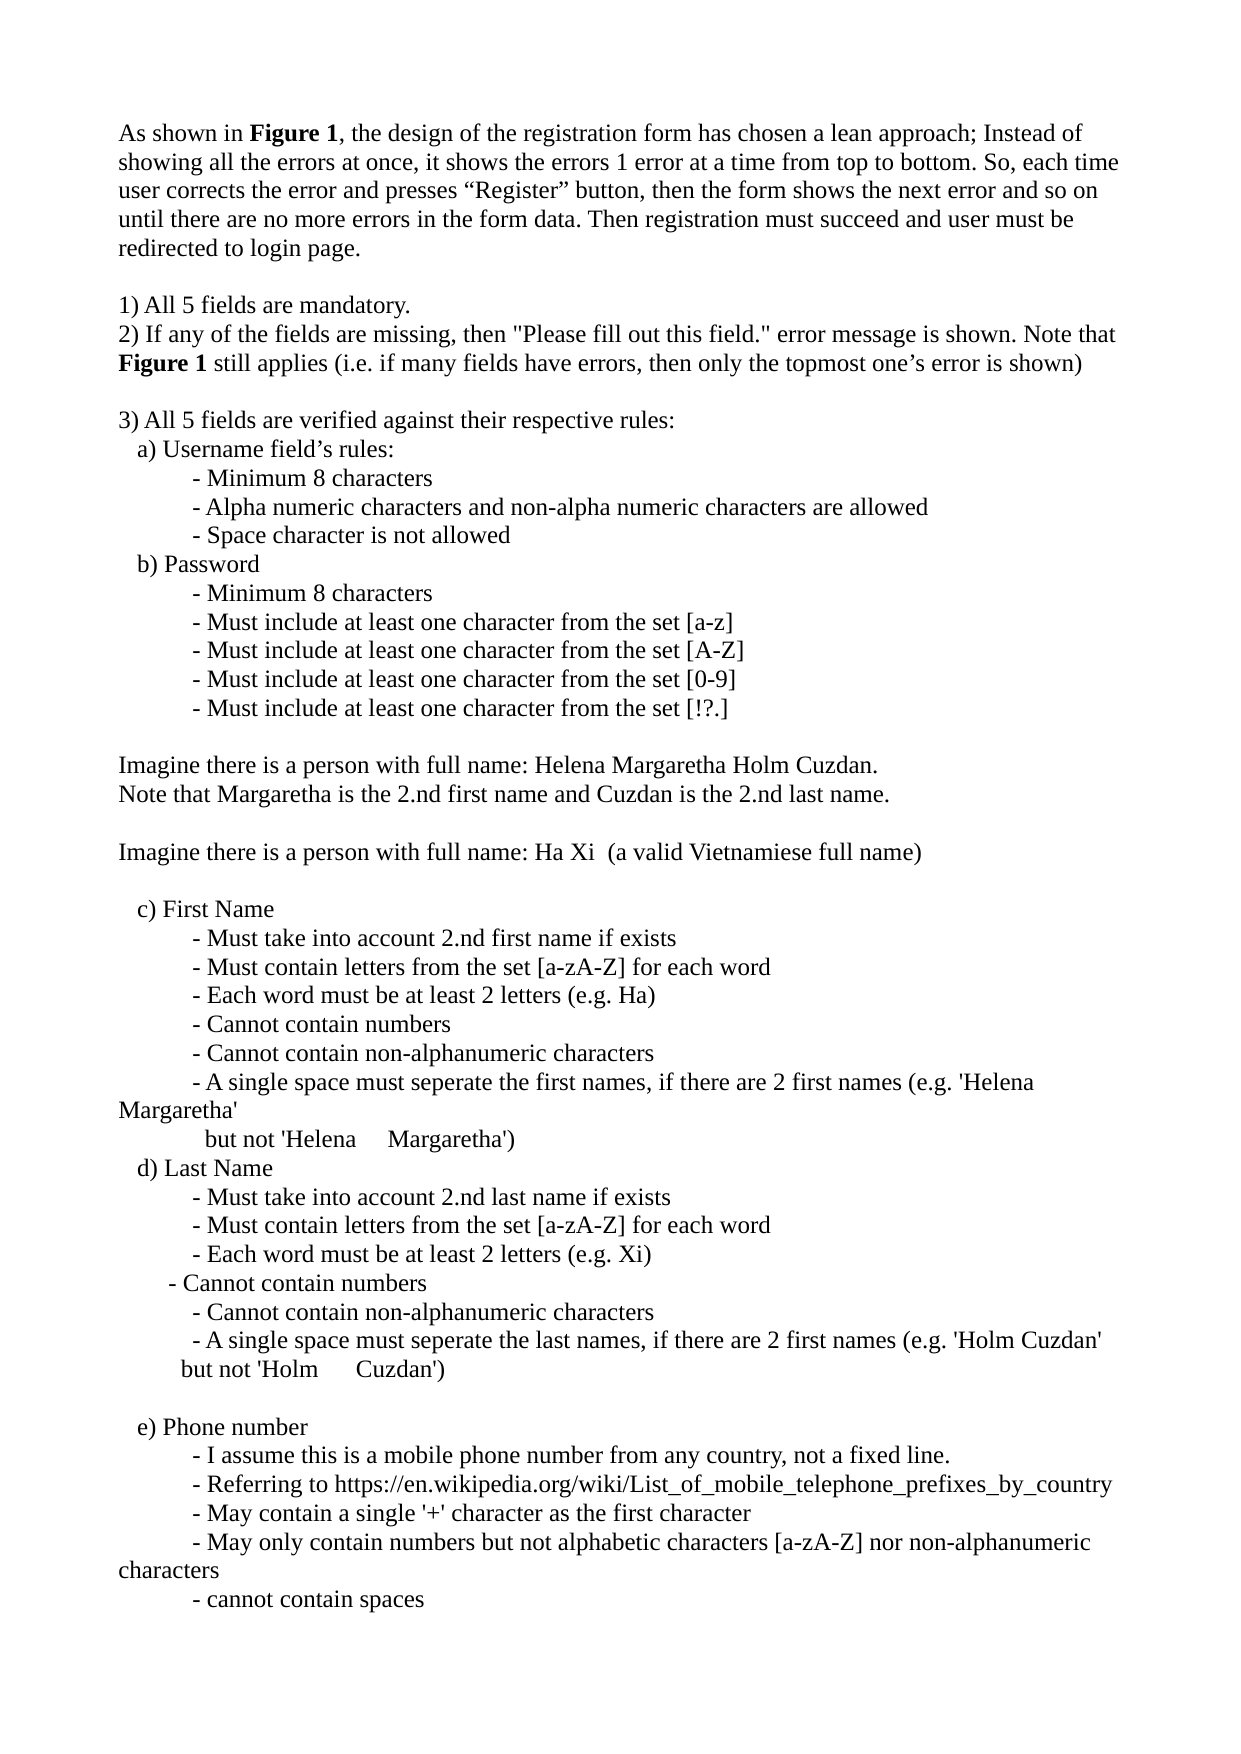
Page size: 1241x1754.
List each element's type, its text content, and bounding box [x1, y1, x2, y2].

text but not 'Holm Cuzdan') [118, 1354, 1122, 1383]
text - Must contain letters from the set [a-zA-Z] for each word [118, 952, 1122, 981]
text As shown in Figure 1, the design of the registration form has chosen a lean approach; Instead of showing all the errors at once, it shows the errors 1 error at a time from top to bottom. So, each time user corrects the error and presses “Register” button, then the form shows the next error and so on until there are no more errors in the form data. Then registration must succeed and user must be redirected to login page. [118, 118, 1122, 262]
text - Must include at least one character from the set [!?.] [118, 693, 1122, 722]
text - A single space must seperate the last names, if there are 2 first names (e.g. 'Holm Cuzdan' [118, 1326, 1122, 1354]
text - A single space must seperate the first names, if there are 2 first names (e.g. 'Helena Margaretha' [118, 1067, 1122, 1124]
text Note that Margaretha is the 2.nd first name and Cuzdan is the 2.nd last name. [118, 779, 1122, 808]
text - Must include at least one character from the set [a-z] [118, 607, 1122, 636]
text - Space character is not allowed [118, 521, 1122, 549]
text - Each word must be at least 2 letters (e.g. Xi) [118, 1239, 1122, 1268]
text - Must include at least one character from the set [0-9] [118, 664, 1122, 693]
text Imagine there is a person with full name: Helena Margaretha Holm Cuzdan. [118, 751, 1122, 779]
text - May contain a single '+' character as the first character [118, 1498, 1122, 1527]
text e) Phone number [118, 1412, 1122, 1441]
text - Minimum 8 characters [118, 463, 1122, 492]
text - May only contain numbers but not alphabetic characters [a-zA-Z] nor non-alphanumeric characters [118, 1527, 1122, 1584]
text - Cannot contain numbers [118, 1268, 1122, 1297]
text - Must contain letters from the set [a-zA-Z] for each word [118, 1211, 1122, 1239]
text - Must take into account 2.nd first name if exists [118, 923, 1122, 952]
text - Must take into account 2.nd last name if exists [118, 1182, 1122, 1211]
text - Cannot contain numbers [118, 1009, 1122, 1038]
text - I assume this is a mobile phone number from any country, not a fixed line. [118, 1441, 1122, 1469]
text - Alpha numeric characters and non-alpha numeric characters are allowed [118, 492, 1122, 521]
text c) First Name [118, 894, 1122, 923]
text a) Username field’s rules: [118, 434, 1122, 463]
text d) Last Name [118, 1153, 1122, 1182]
text 1) All 5 fields are mandatory. [118, 291, 1122, 319]
text 3) All 5 fields are verified against their respective rules: [118, 406, 1122, 434]
text - Minimum 8 characters [118, 578, 1122, 607]
text - Referring to https://en.wikipedia.org/wiki/List_of_mobile_telephone_prefixes_by_country [118, 1469, 1122, 1498]
text - Must include at least one character from the set [A-Z] [118, 636, 1122, 664]
text - Cannot contain non-alphanumeric characters [118, 1297, 1122, 1326]
text - cannot contain spaces [118, 1584, 1122, 1613]
text - Cannot contain non-alphanumeric characters [118, 1038, 1122, 1067]
text but not 'Helena Margaretha') [118, 1124, 1122, 1153]
text 2) If any of the fields are missing, then "Please fill out this field." error message is shown. Note that Figure 1 still applies (i.e. if many fields have errors, then only the topmost one’s error is shown) [118, 319, 1122, 377]
text b) Password [118, 549, 1122, 578]
text - Each word must be at least 2 letters (e.g. Ha) [118, 981, 1122, 1009]
text Imagine there is a person with full name: Ha Xi (a valid Vietnamiese full name) [118, 837, 1122, 866]
